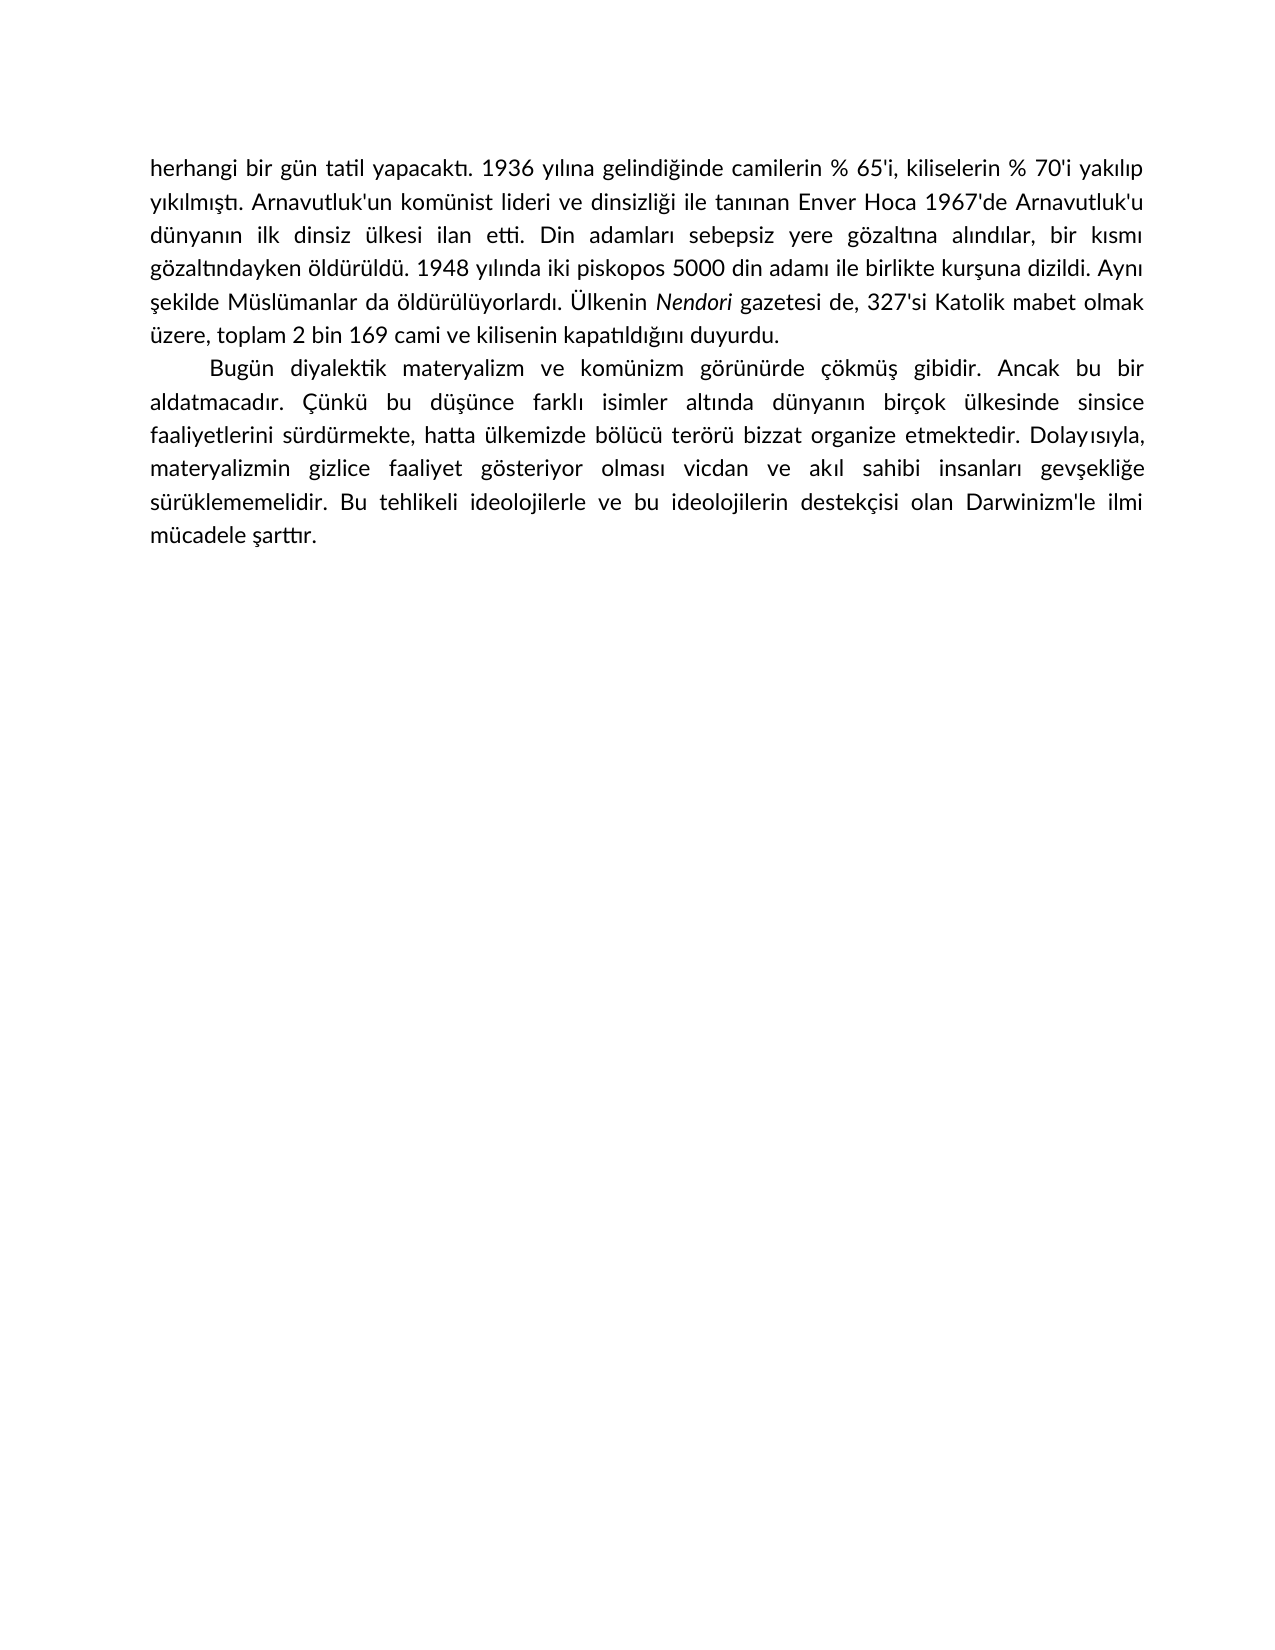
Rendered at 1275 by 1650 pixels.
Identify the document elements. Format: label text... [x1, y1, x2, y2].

text herhangi bir gün tatil yapacaktı. 1936 yılına gelindiğinde camilerin % 65'i, kiliselerin % 70'i yakılıp yıkılmıştı. Arnavutluk'un komünist lideri ve dinsizliği ile tanınan Enver Hoca 1967'de Arnavutluk'u dünyanın ilk dinsiz ülkesi ilan etti. Din adamları sebepsiz yere gözaltına alındılar, bir kısmı gözaltındayken öldürüldü. 1948 yılında iki piskopos 5000 din adamı ile birlikte kurşuna dizildi. Aynı şekilde Müslümanlar da öldürülüyorlardı. Ülkenin Nendori gazetesi de, 327'si Katolik mabet olmak üzere, toplam 2 bin 169 cami ve kilisenin kapatıldığını duyurdu. [150, 150, 1145, 350]
text Bugün diyalektik materyalizm ve komünizm görünürde çökmüş gibidir. Ancak bu bir aldatmacadır. Çünkü bu düşünce farklı isimler altında dünyanın birçok ülkesinde sinsice faaliyetlerini sürdürmekte, hatta ülkemizde bölücü terörü bizzat organize etmektedir. Dolayısıyla, materyalizmin gizlice faaliyet gösteriyor olması vicdan ve akıl sahibi insanları gevşekliğe sürüklememelidir. Bu tehlikeli ideolojilerle ve bu ideolojilerin destekçisi olan Darwinizm'le ilmi mücadele şarttır. [150, 350, 1145, 550]
